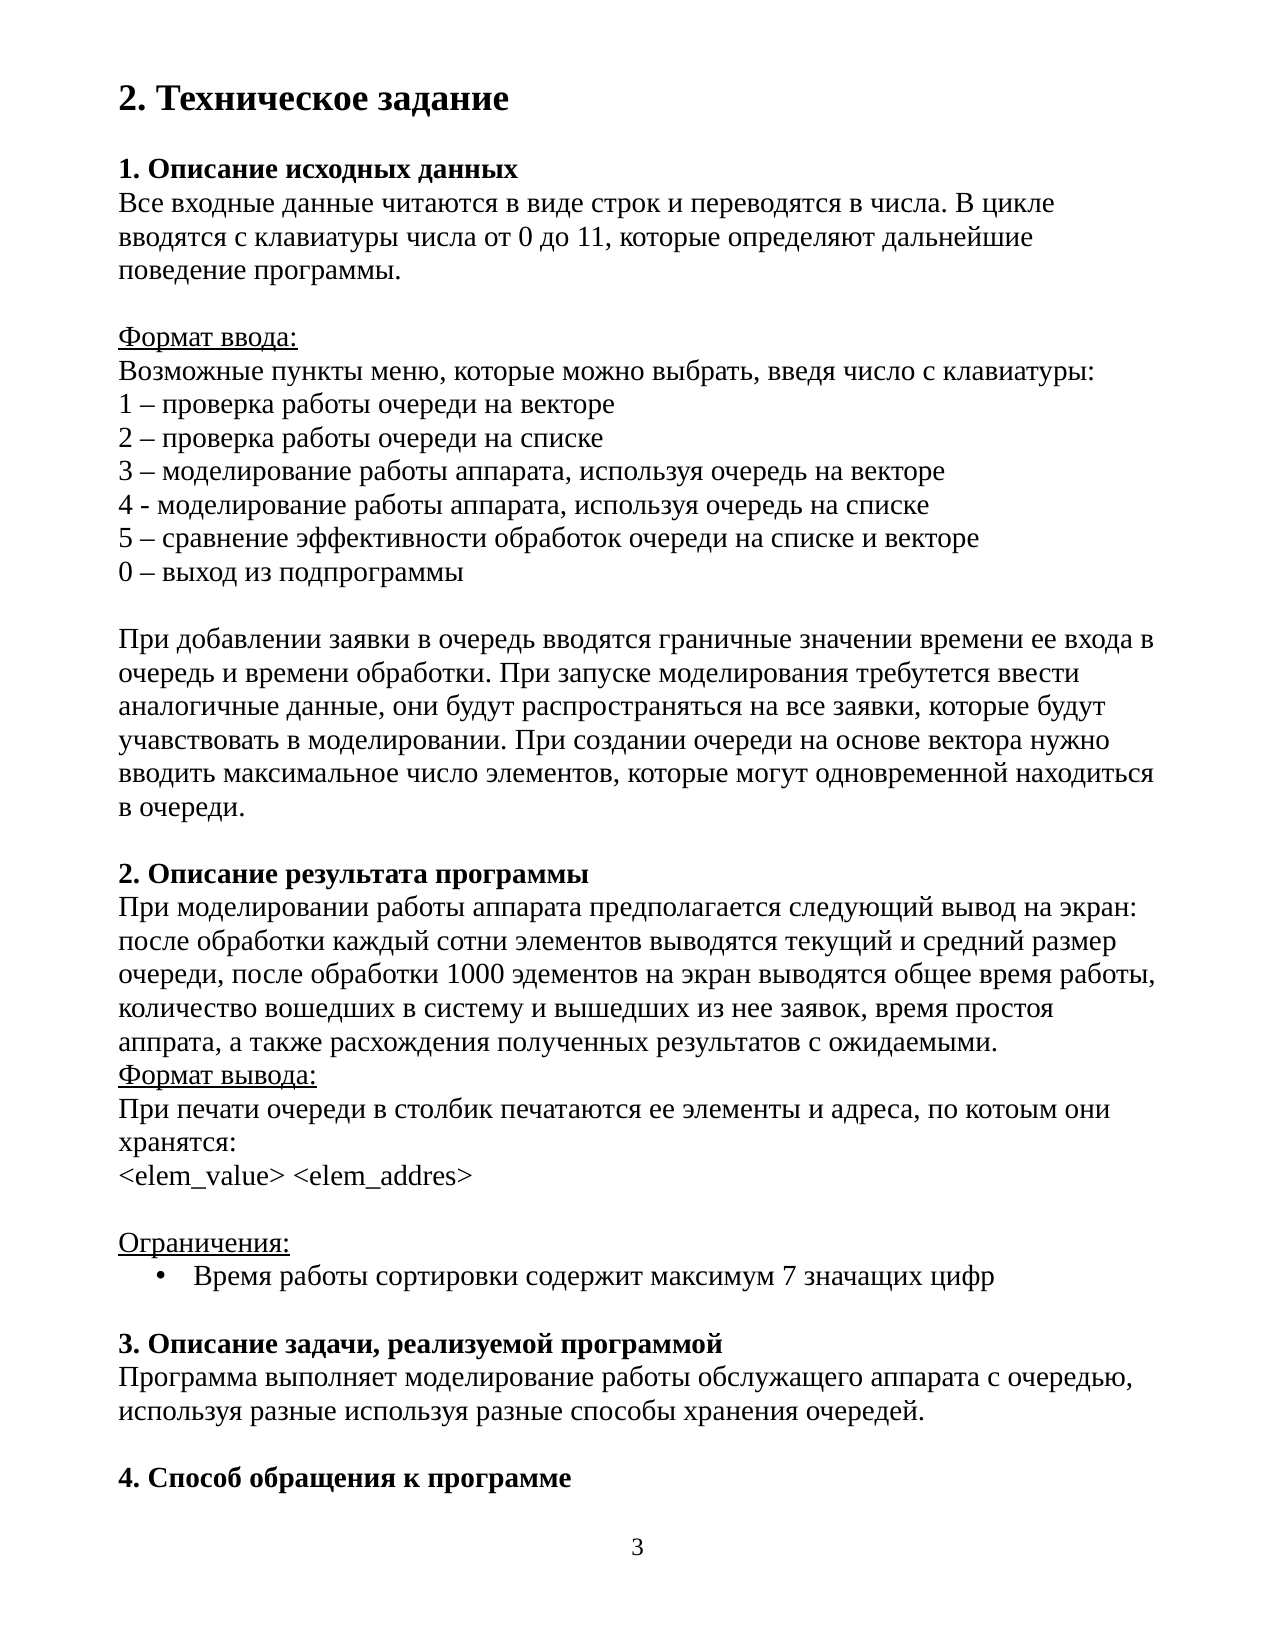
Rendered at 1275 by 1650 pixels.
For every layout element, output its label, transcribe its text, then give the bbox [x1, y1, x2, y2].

text Ограничения: [118, 1225, 1157, 1258]
text 5 – сравнение эффективности обработок очереди на списке и векторе [118, 521, 1157, 554]
text 2. Описание результата программы [118, 856, 1157, 889]
text При добавлении заявки в очередь вводятся граничные значении времени ее входа в очередь и времени обработки. При запуске моделирования требутется ввести аналогичные данные, они будут распространяться на все заявки, которые будут учавствовать в моделировании. При создании очереди на основе вектора нужно вводить максимальное число элементов, которые могут одновременной находиться в очереди. [118, 621, 1157, 822]
text 3 – моделирование работы аппарата, используя очередь на векторе [118, 453, 1157, 487]
text 3. Описание задачи, реализуемой программой [118, 1326, 1157, 1359]
text 4. Способ обращения к программе [118, 1460, 1157, 1493]
text 2 – проверка работы очереди на списке [118, 420, 1157, 453]
text При печати очереди в столбик печатаются ее элементы и адреса, по котоым они хранятся: [118, 1091, 1157, 1158]
text Формат вывода: [118, 1057, 1157, 1091]
text При моделировании работы аппарата предполагается следующий вывод на экран: после обработки каждый сотни элементов выводятся текущий и средний размер очереди, после обработки 1000 эдементов на экран выводятся общее время работы, количество вошедших в систему и вышедших из нее заявок, время простоя аппрата, а также расхождения полученных результатов с ожидаемыми. [118, 889, 1157, 1057]
text 2. Техническое задание [118, 75, 1157, 118]
text <elem_value> <elem_addres> [118, 1158, 1157, 1191]
text Возможные пункты меню, которые можно выбрать, введя число с клавиатуры: [118, 353, 1157, 386]
text 0 – выход из подпрограммы [118, 554, 1157, 588]
list Время работы сортировки содержит максимум 7 значащих цифр [156, 1258, 1157, 1292]
text 1. Описание исходных данных [118, 152, 1157, 185]
text 1 – проверка работы очереди на векторе [118, 386, 1157, 420]
text 4 - моделирование работы аппарата, используя очередь на списке [118, 487, 1157, 521]
text Все входные данные читаются в виде строк и переводятся в числа. В цикле вводятся с клавиатуры числа от 0 до 11, которые определяют дальнейшие поведение программы. [118, 185, 1157, 286]
text Формат ввода: [118, 319, 1157, 353]
text Программа выполняет моделирование работы обслужащего аппарата с очередью, используя разные используя разные способы хранения очередей. [118, 1359, 1157, 1426]
